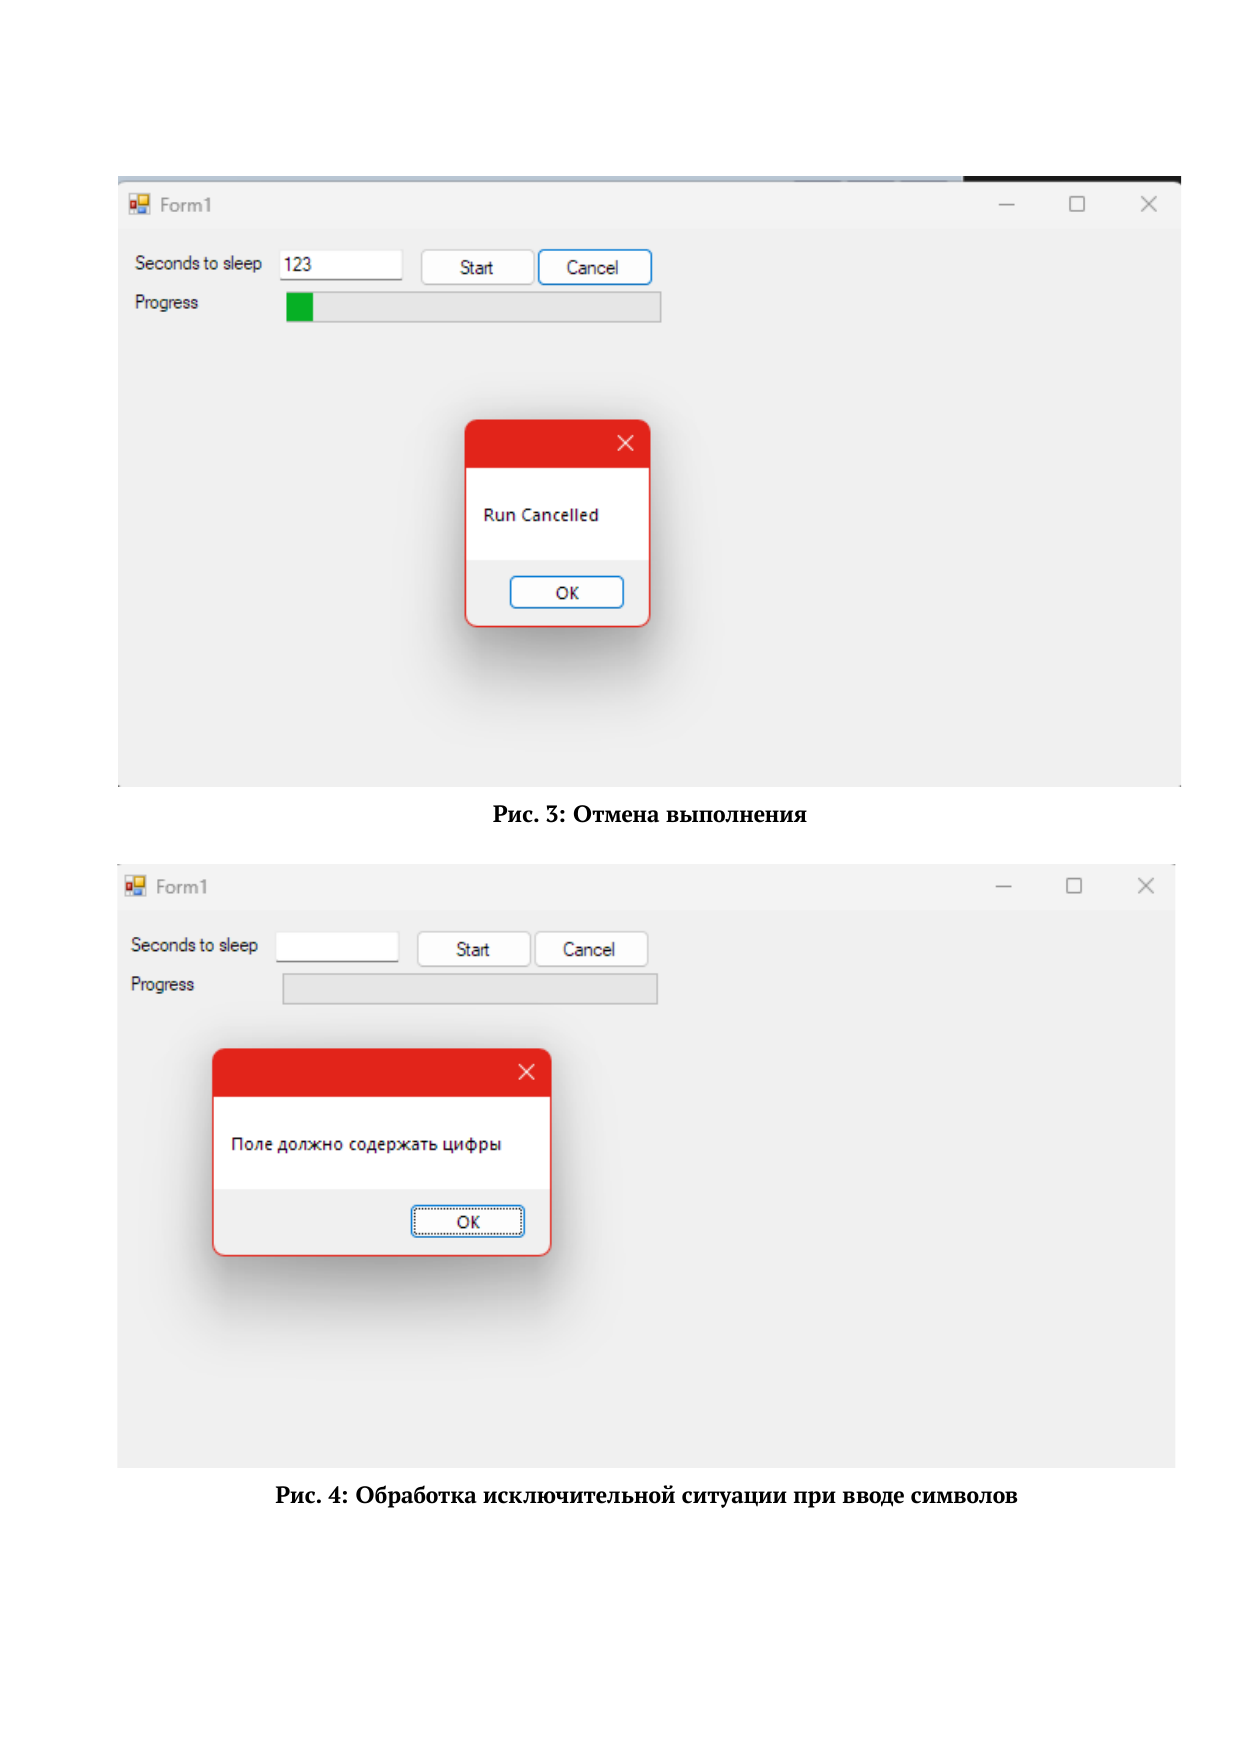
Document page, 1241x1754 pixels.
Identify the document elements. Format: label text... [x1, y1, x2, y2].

text Рис. 4: Обработка исключительной ситуации при вводе символов [117, 1468, 1175, 1509]
text Рис. 3: Отмена выполнения [118, 787, 1181, 828]
picture [117, 864, 1176, 1468]
picture [118, 176, 1182, 787]
